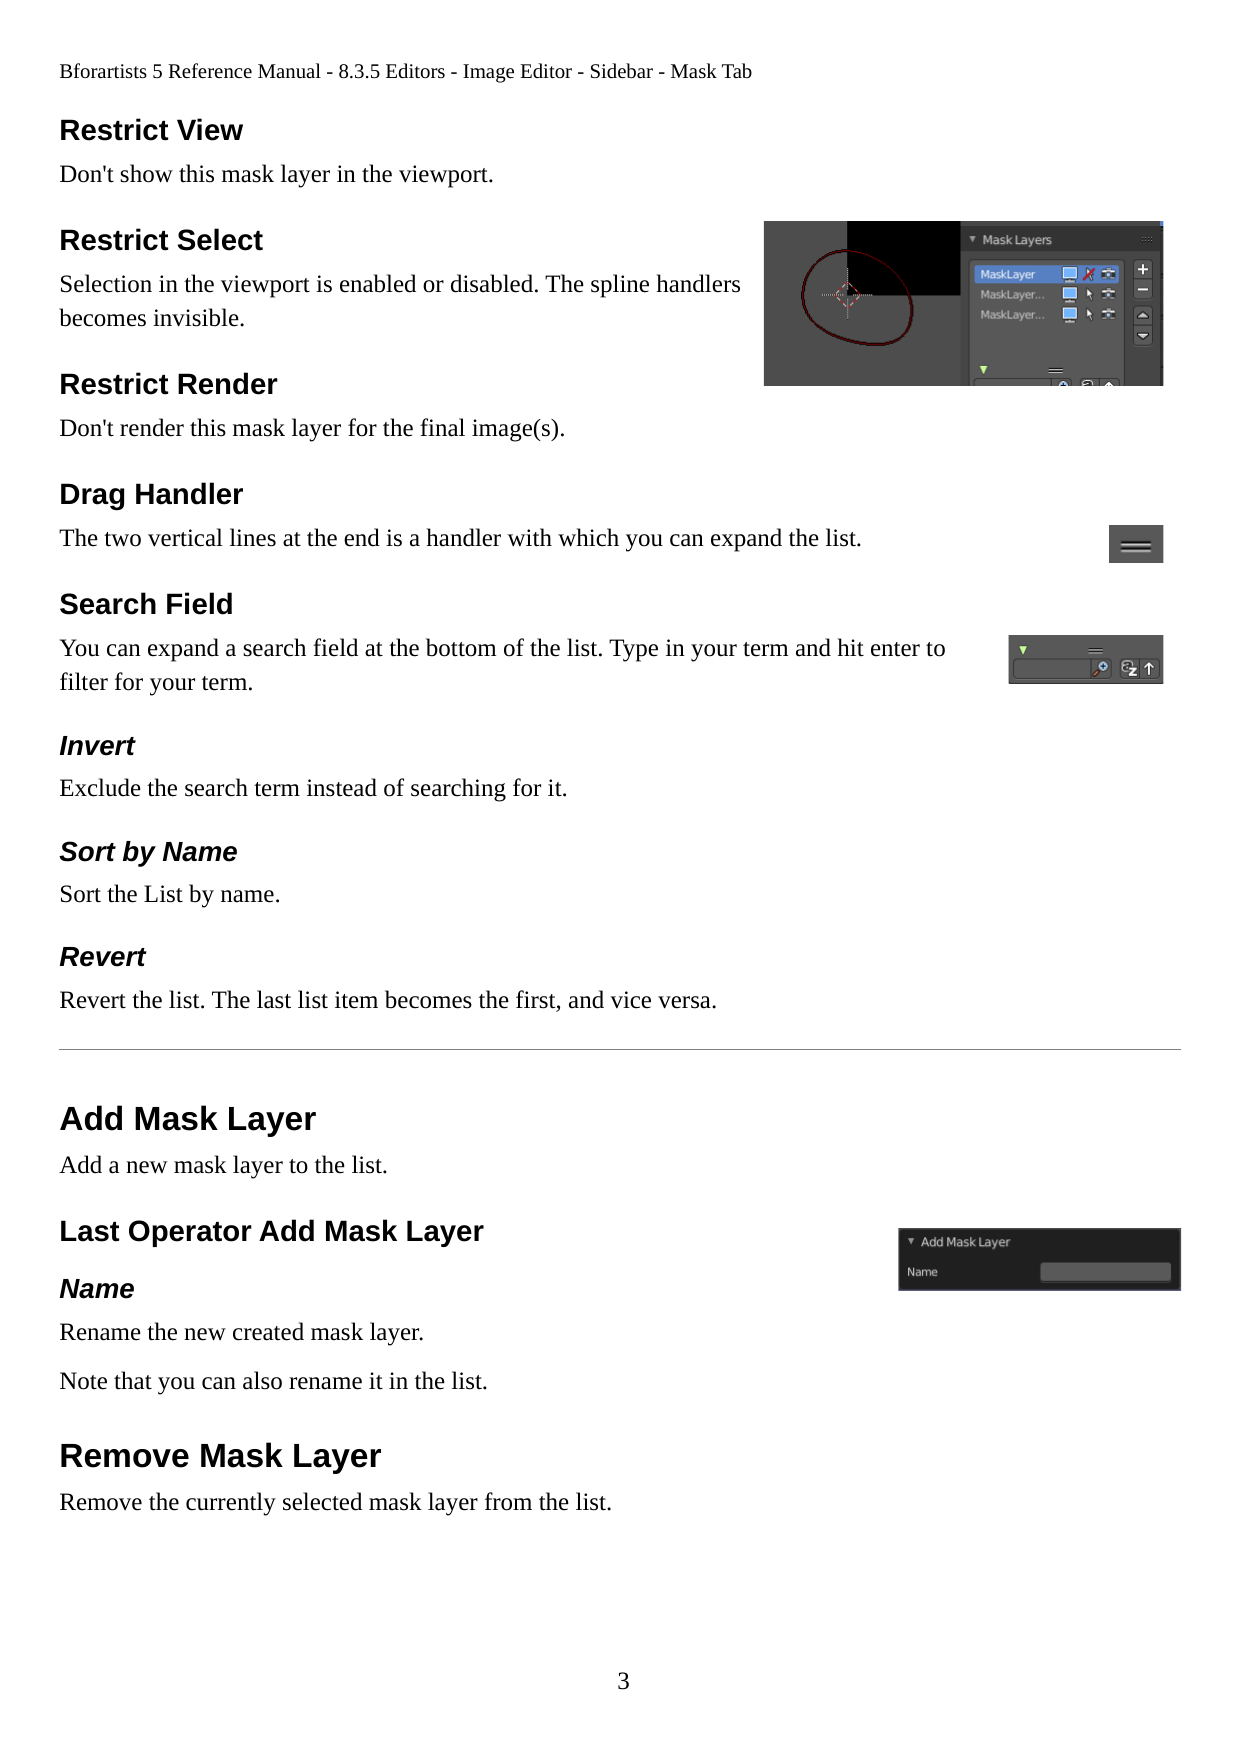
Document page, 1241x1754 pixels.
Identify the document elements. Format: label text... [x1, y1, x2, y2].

text Sort the List by name. [59, 879, 1181, 908]
text You can expand a search field at the bottom of the list. Type in your term and hit enter to filter for your term. [59, 633, 1181, 696]
picture [898, 1228, 1182, 1291]
subtitle Add Mask Layer [59, 1099, 1181, 1138]
text Add a new mask layer to the list. [59, 1150, 1181, 1179]
subtitle Restrict Select [59, 222, 763, 256]
subtitle Name [59, 1273, 1181, 1305]
picture [1008, 635, 1164, 684]
subtitle Sort by Name [59, 835, 1181, 867]
text The two vertical lines at the end is a handler with which you can expand the list. [59, 523, 1181, 552]
subtitle Restrict View [59, 113, 1181, 146]
subtitle Search Field [59, 587, 1181, 620]
text Don't render this mask layer for the final image(s). [59, 413, 1181, 442]
picture [763, 221, 1164, 386]
picture [1109, 525, 1164, 563]
subtitle Remove Mask Layer [59, 1436, 1181, 1475]
text Remove the currently selected mask layer from the list. [59, 1487, 1181, 1516]
text Rename the new created mask layer. [59, 1317, 1181, 1346]
subtitle Drag Handler [59, 477, 1181, 511]
text Selection in the viewport is enabled or disabled. The spline handlers becomes invisible. [59, 269, 763, 332]
subtitle Revert [59, 941, 1181, 973]
text Note that you can also rename it in the list. [59, 1366, 1181, 1395]
text Exclude the search term instead of searching for it. [59, 773, 1181, 802]
subtitle Invert [59, 729, 1181, 761]
subtitle [1164, 222, 1181, 256]
text Revert the list. The last list item becomes the first, and vice versa. [59, 985, 1181, 1014]
subtitle Restrict Render [59, 367, 1181, 401]
text Don't show this mask layer in the viewport. [59, 159, 1181, 188]
subtitle Last Operator Add Mask Layer [59, 1214, 1181, 1248]
